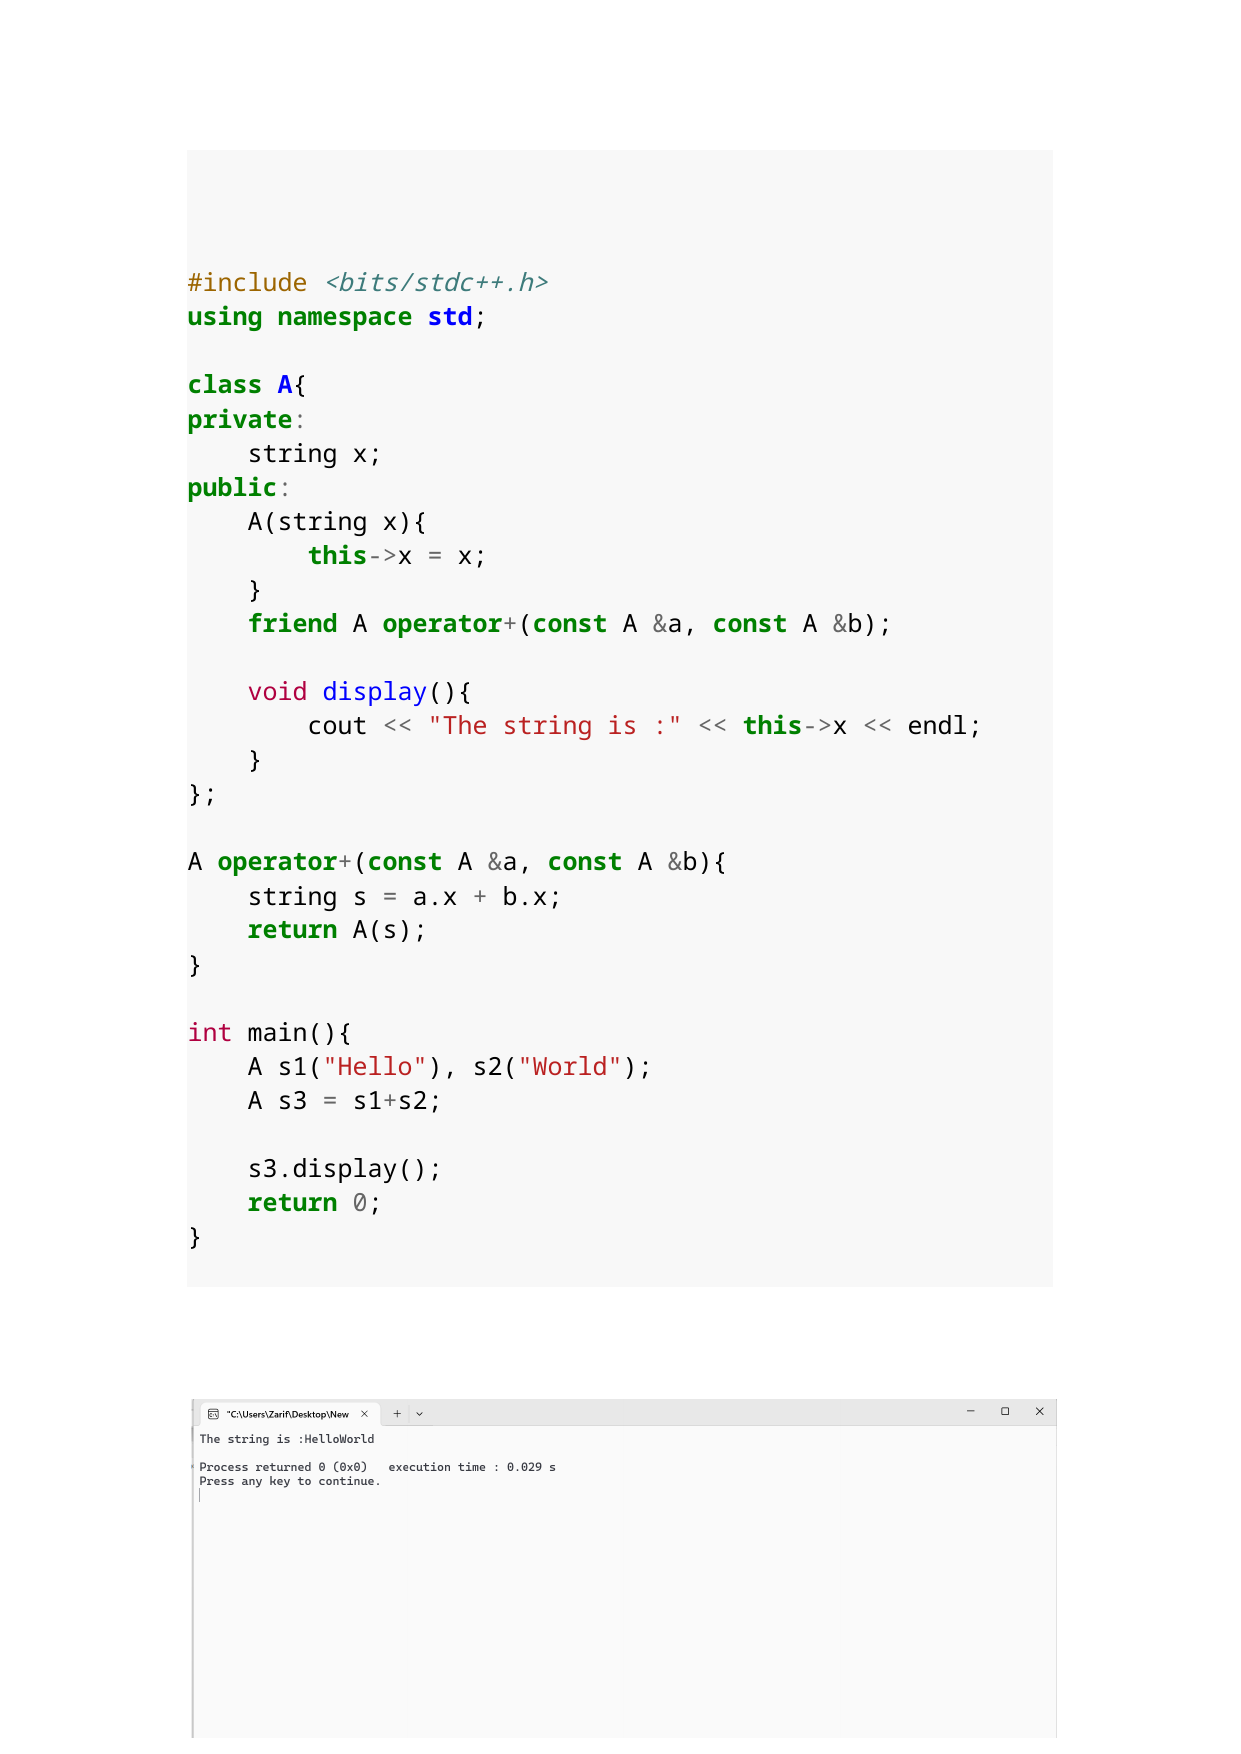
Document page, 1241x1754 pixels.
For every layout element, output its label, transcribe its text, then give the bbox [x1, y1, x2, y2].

text friend A operator+(const A &a, const A &b); [187, 606, 1053, 640]
text void display(){ [187, 674, 1053, 708]
text } [187, 742, 1053, 776]
text A s3 = s1+s2; [187, 1082, 1053, 1117]
text } [187, 946, 1053, 980]
text } [187, 1219, 1053, 1253]
text this->x = x; [187, 537, 1053, 572]
text A(string x){ [187, 503, 1053, 537]
text A operator+(const A &a, const A &b){ [187, 844, 1053, 878]
text class A{ [187, 367, 1053, 401]
text A s1("Hello"), s2("World"); [187, 1048, 1053, 1082]
text string x; [187, 435, 1053, 469]
text } [187, 572, 1053, 606]
text cout << "The string is :" << this->x << endl; [187, 708, 1053, 742]
text return A(s); [187, 912, 1053, 946]
text public: [187, 469, 1053, 503]
text string s = a.x + b.x; [187, 878, 1053, 912]
text }; [187, 776, 1053, 810]
text private: [187, 401, 1053, 435]
text #include <bits/stdc++.h> [187, 265, 1053, 299]
text int main(){ [187, 1014, 1053, 1048]
picture [191, 1399, 1057, 1738]
text s3.display(); [187, 1151, 1053, 1185]
text using namespace std; [187, 299, 1053, 333]
text return 0; [187, 1185, 1053, 1219]
